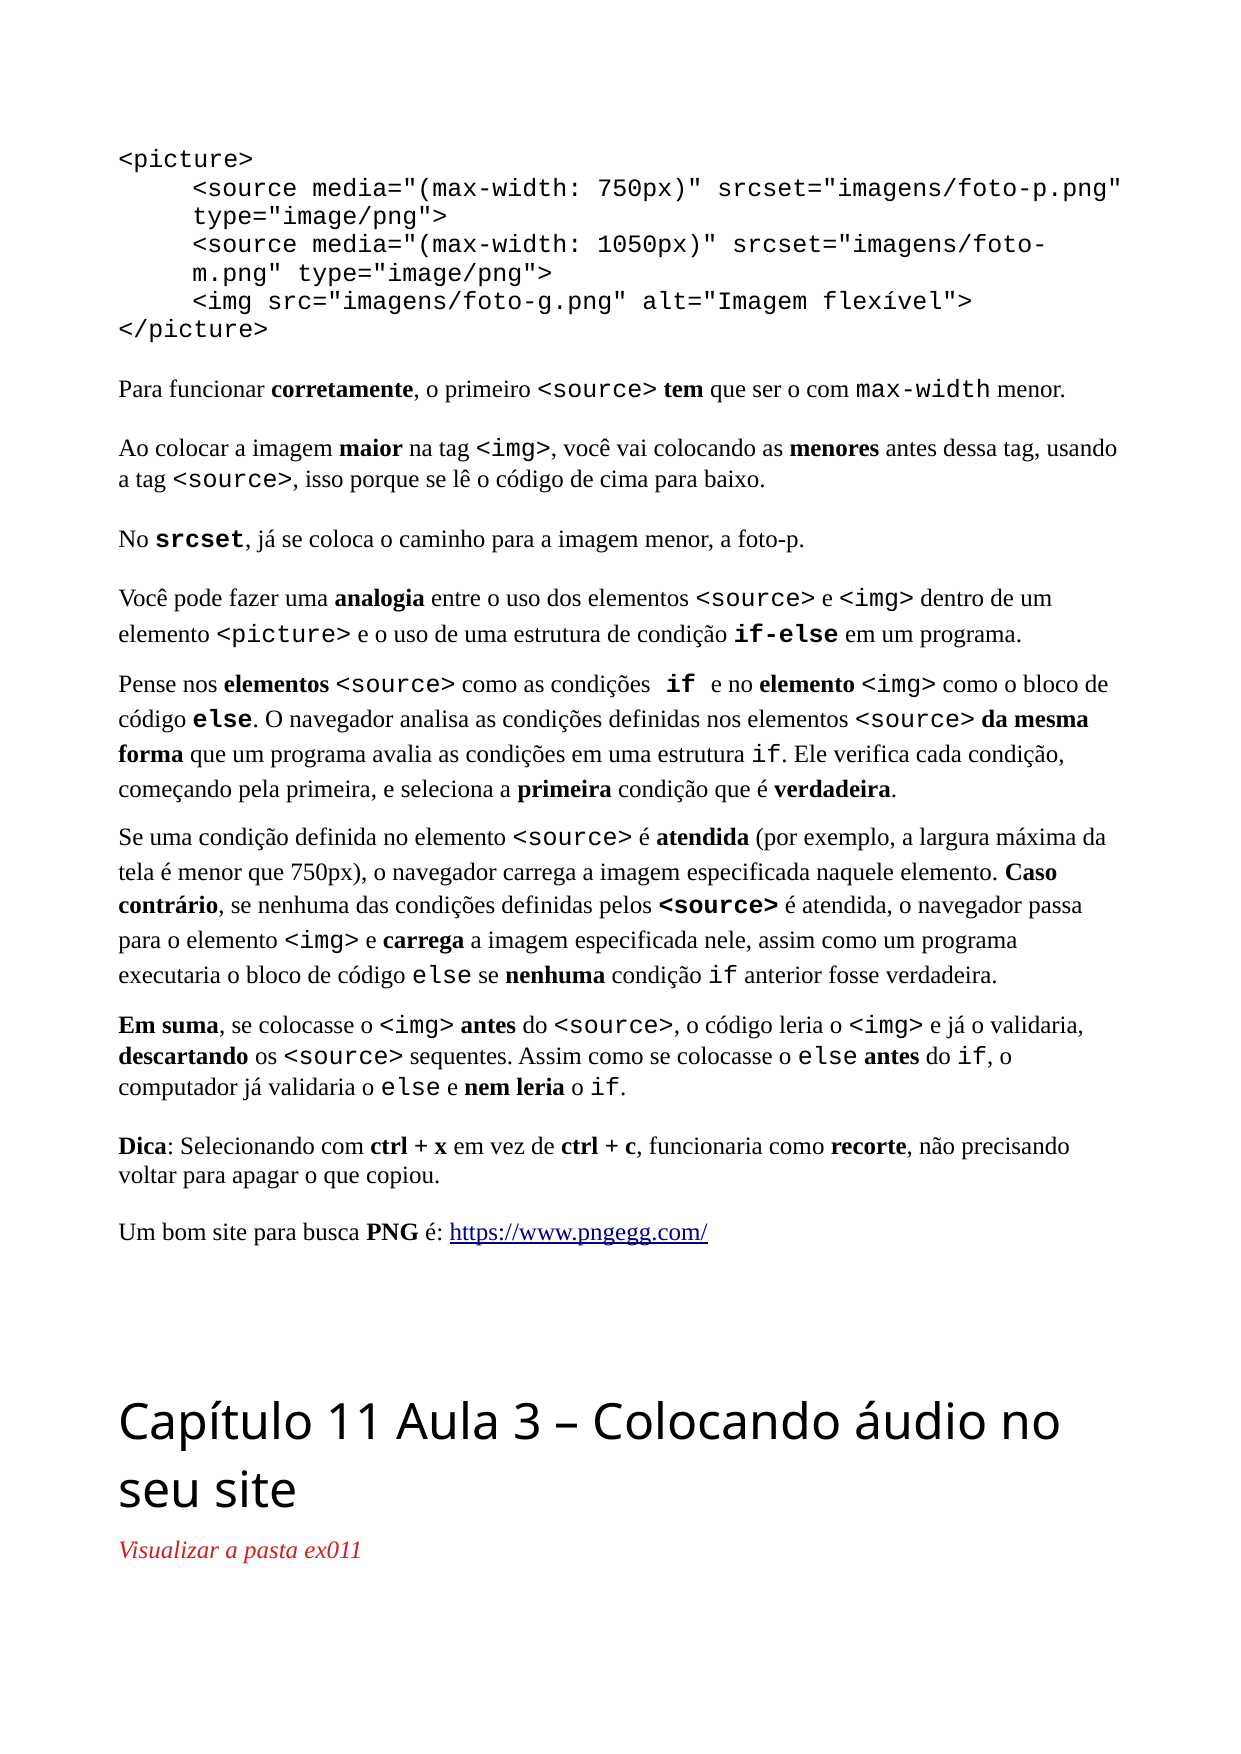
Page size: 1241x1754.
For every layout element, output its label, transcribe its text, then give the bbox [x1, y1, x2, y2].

text <picture> [118, 147, 1122, 175]
text </picture> [118, 317, 1122, 345]
text Se uma condição definida no elemento <source> é atendida (por exemplo, a largura máxima da tela é menor que 750px), o navegador carrega a imagem especificada naquele elemento. Caso contrário, se nenhuma das condições definidas pelos <source> é atendida, o navegador passa para o elemento <img> e carrega a imagem especificada nele, assim como um programa executaria o bloco de código else se nenhuma condição if anterior fosse verdadeira. [118, 822, 1122, 991]
subtitle Capítulo 11 Aula 3 – Colocando áudio no seu site [118, 1386, 1122, 1522]
text Dica: Selecionando com ctrl + x em vez de ctrl + c, funcionaria como recorte, não precisando voltar para apagar o que copiou. [118, 1131, 1122, 1189]
text Para funcionar corretamente, o primeiro <source> tem que ser o com max-width menor. [118, 374, 1122, 405]
text Você pode fazer uma analogia entre o uso dos elementos <source> e <img> dentro de um elemento <picture> e o uso de uma estrutura de condição if-else em um programa. [118, 583, 1122, 649]
text Visualizar a pasta ex011 [118, 1535, 1122, 1564]
text <source media="(max-width: 1050px)" srcset="imagens/foto- m.png" type="image/png"> [118, 232, 1122, 288]
text Pense nos elementos <source> como as condições if e no elemento <img> como o bloco de código else. O navegador analisa as condições definidas nos elementos <source> da mesma forma que um programa avalia as condições em uma estrutura if. Ele verifica cada condição, começando pela primeira, e seleciona a primeira condição que é verdadeira. [118, 669, 1122, 803]
text <img src="imagens/foto-g.png" alt="Imagem flexível"> [118, 288, 1122, 317]
text Um bom site para busca PNG é: https://www.pngegg.com/ [118, 1217, 1122, 1246]
text <source media="(max-width: 750px)" srcset="imagens/foto-p.png" type="image/png"> [118, 175, 1122, 232]
text No srcset, já se coloca o caminho para a imagem menor, a foto-p. [118, 524, 1122, 555]
text Em suma, se colocasse o <img> antes do <source>, o código leria o <img> e já o validaria, descartando os <source> sequentes. Assim como se colocasse o else antes do if, o computador já validaria o else e nem leria o if. [118, 1010, 1122, 1102]
text Ao colocar a imagem maior na tag <img>, você vai colocando as menores antes dessa tag, usando a tag <source>, isso porque se lê o código de cima para baixo. [118, 433, 1122, 495]
